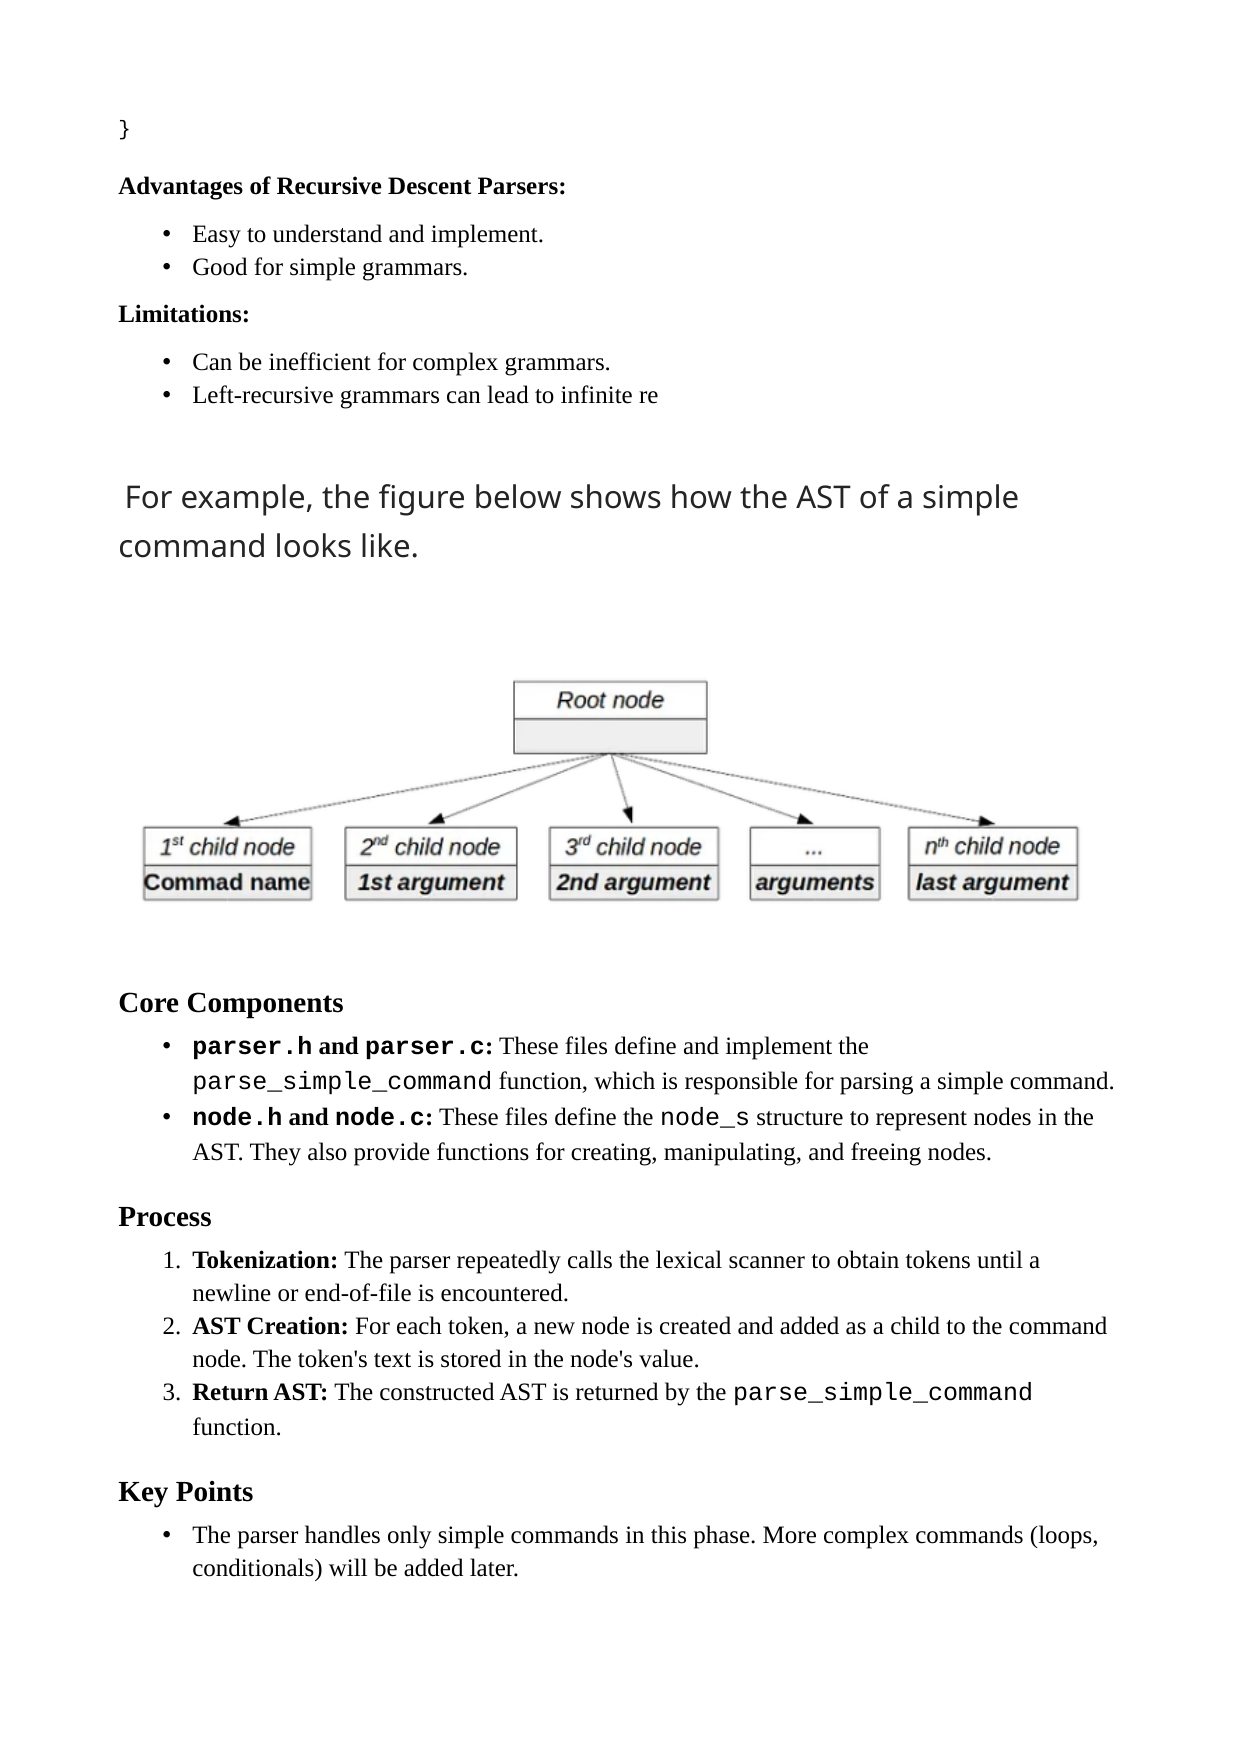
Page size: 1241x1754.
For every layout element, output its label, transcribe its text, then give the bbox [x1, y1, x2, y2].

list node.h and node.c: These files define the node_s structure to represent nodes in the AST. They also provide functions for creating, manipulating, and freeing nodes. [162, 1102, 1122, 1166]
text Advantages of Recursive Descent Parsers: [118, 171, 1122, 200]
subtitle Process [118, 1199, 1122, 1233]
list parser.h and parser.c: These files define and implement the parse_simple_command function, which is responsible for parsing a simple command. [162, 1031, 1122, 1097]
list Good for simple grammars. [162, 252, 1122, 281]
list Easy to understand and implement. [162, 219, 1122, 248]
list The parser handles only simple commands in this phase. More complex commands (loops, conditionals) will be added later. [162, 1521, 1122, 1582]
subtitle Key Points [118, 1474, 1122, 1508]
subtitle Core Components [118, 985, 1122, 1019]
text } [118, 118, 1122, 142]
list Tokenization: The parser repeatedly calls the lexical scanner to obtain tokens until a newline or end-of-file is encountered. [162, 1245, 1122, 1307]
text Limitations: [118, 299, 1122, 328]
list AST Creation: For each token, a new node is created and added as a child to the command node. The token's text is stored in the node's value. [162, 1311, 1122, 1373]
list Left-recursive grammars can lead to infinite re [162, 380, 1122, 409]
text For example, the figure below shows how the AST of a simple command looks like. [118, 475, 1122, 567]
list Can be inefficient for complex grammars. [162, 347, 1122, 376]
list Return AST: The constructed AST is returned by the parse_simple_command function. [162, 1377, 1122, 1441]
picture [118, 616, 1123, 942]
